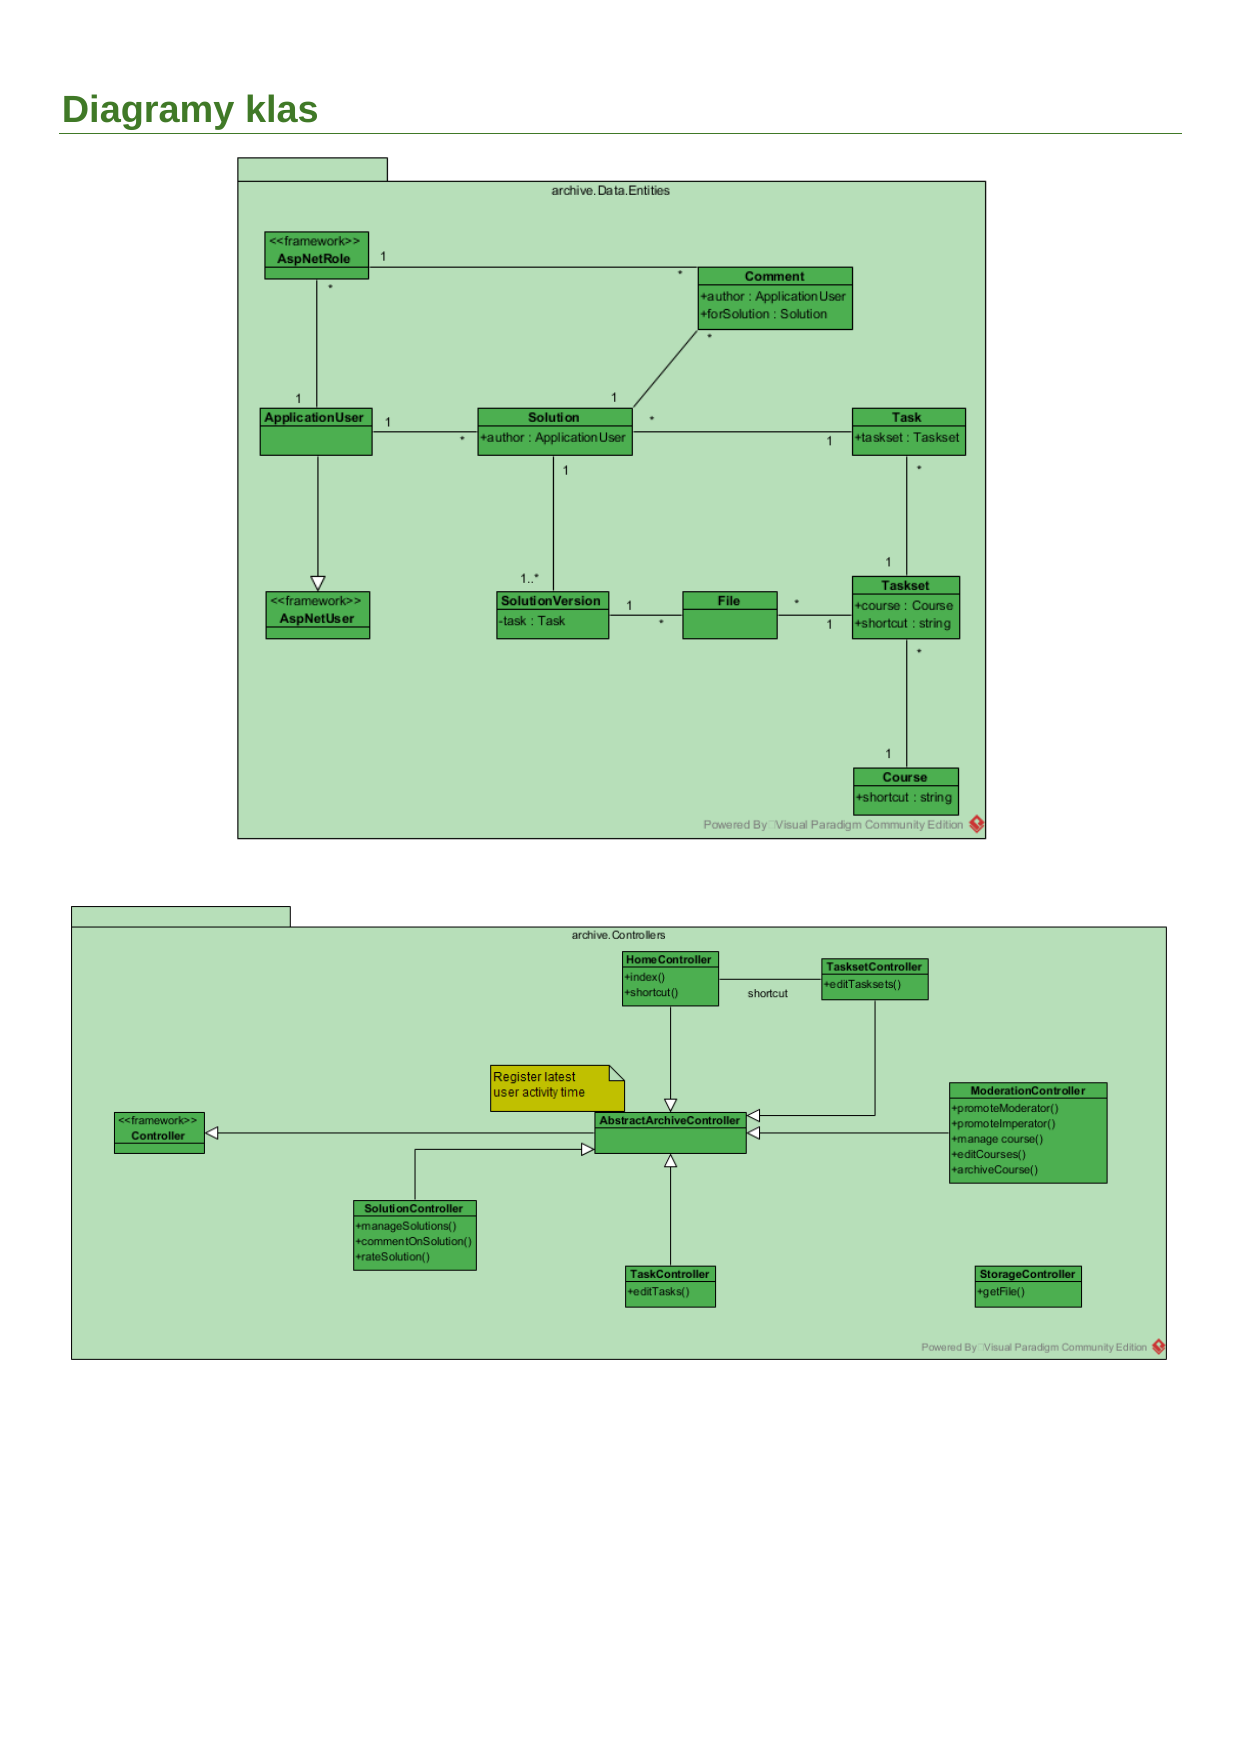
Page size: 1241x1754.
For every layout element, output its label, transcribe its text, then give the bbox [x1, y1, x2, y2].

subtitle Diagramy klas [58, 83, 1182, 133]
picture [70, 905, 1171, 1364]
picture [236, 155, 991, 844]
